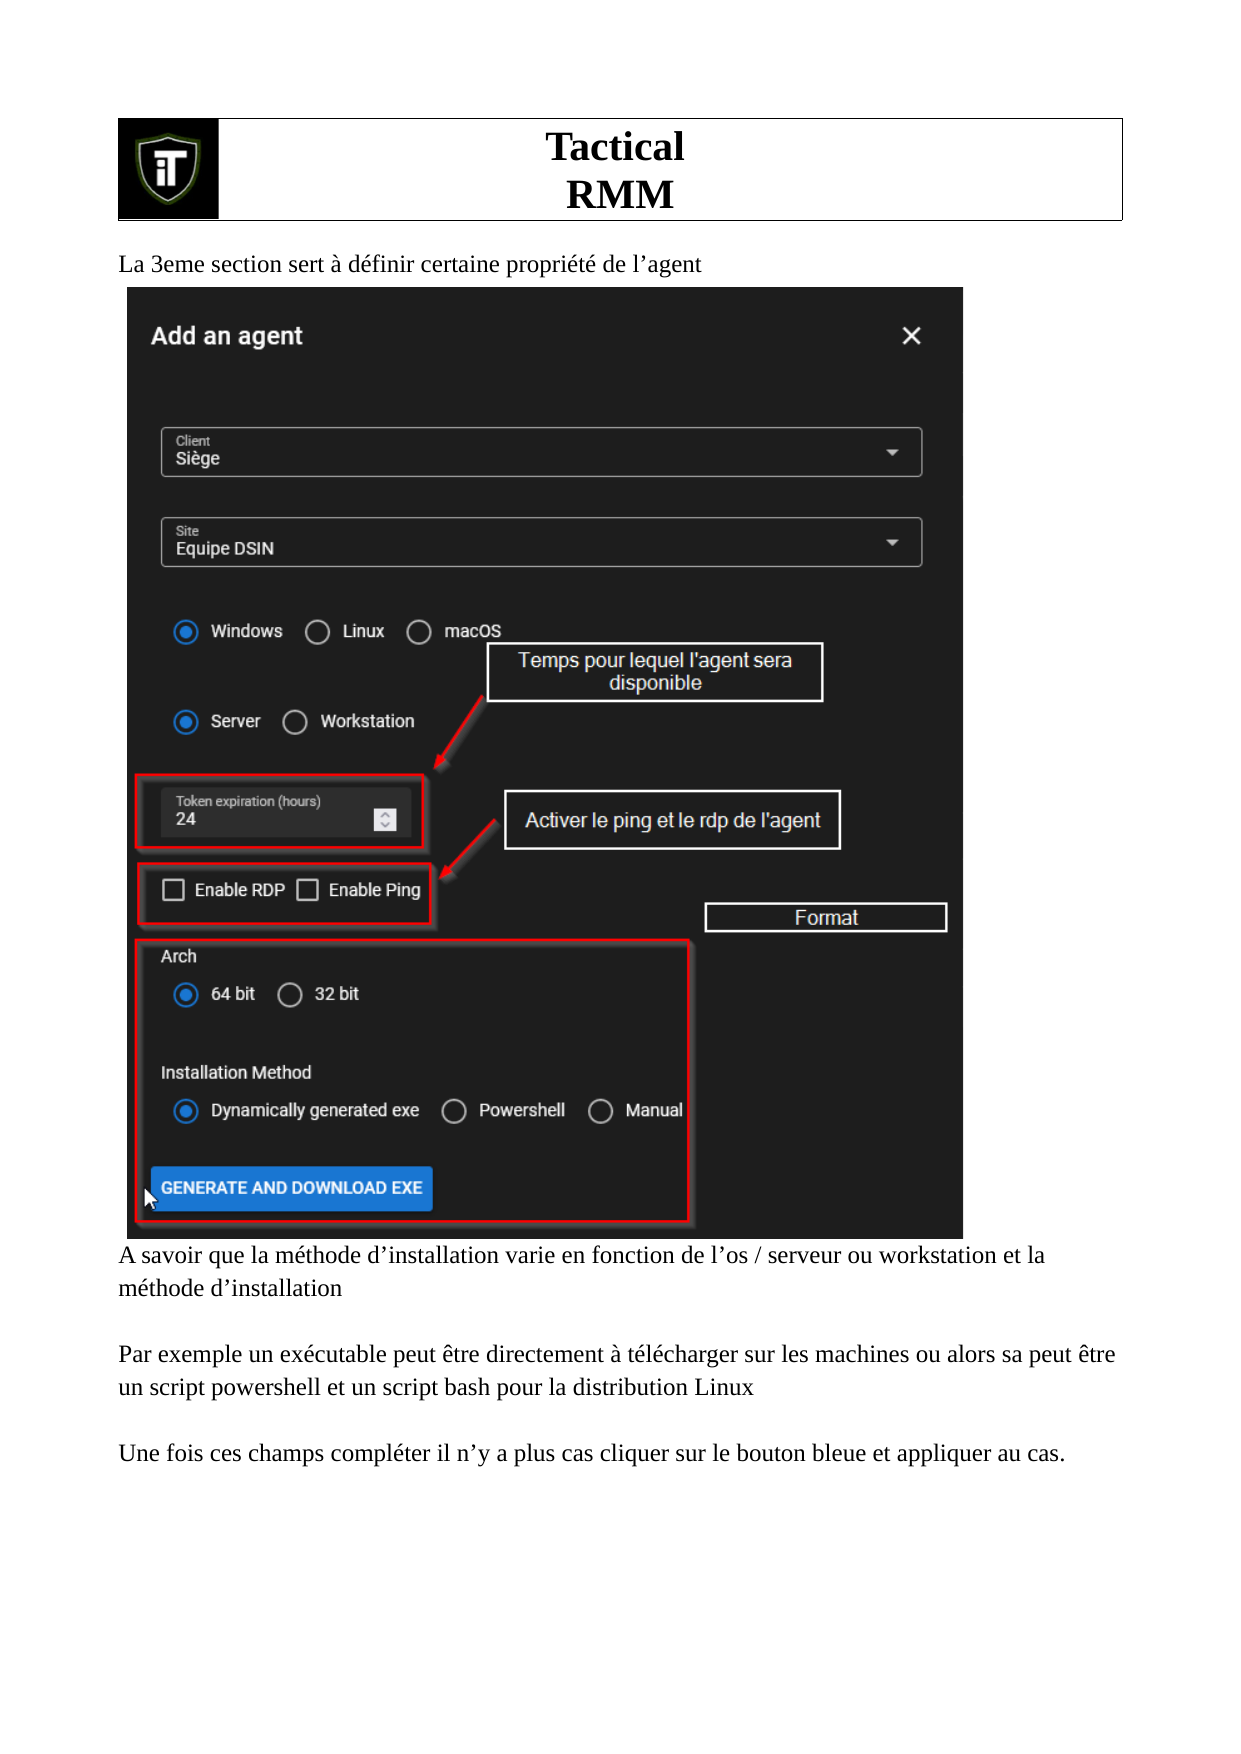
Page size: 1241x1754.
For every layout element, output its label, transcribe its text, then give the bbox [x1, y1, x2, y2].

picture [118, 118, 219, 219]
text Une fois ces champs compléter il n’y a plus cas cliquer sur le bouton bleue et appliquer au cas. [118, 1438, 1122, 1467]
text Par exemple un exécutable peut être directement à télécharger sur les machines ou alors sa peut être un script powershell et un script bash pour la distribution Linux [118, 1339, 1122, 1401]
text La 3eme section sert à définir certaine propriété de l’agent [118, 249, 1122, 278]
text A savoir que la méthode d’installation varie en fonction de l’os / serveur ou workstation et la méthode d’installation [118, 1240, 1122, 1302]
picture [127, 287, 964, 1239]
